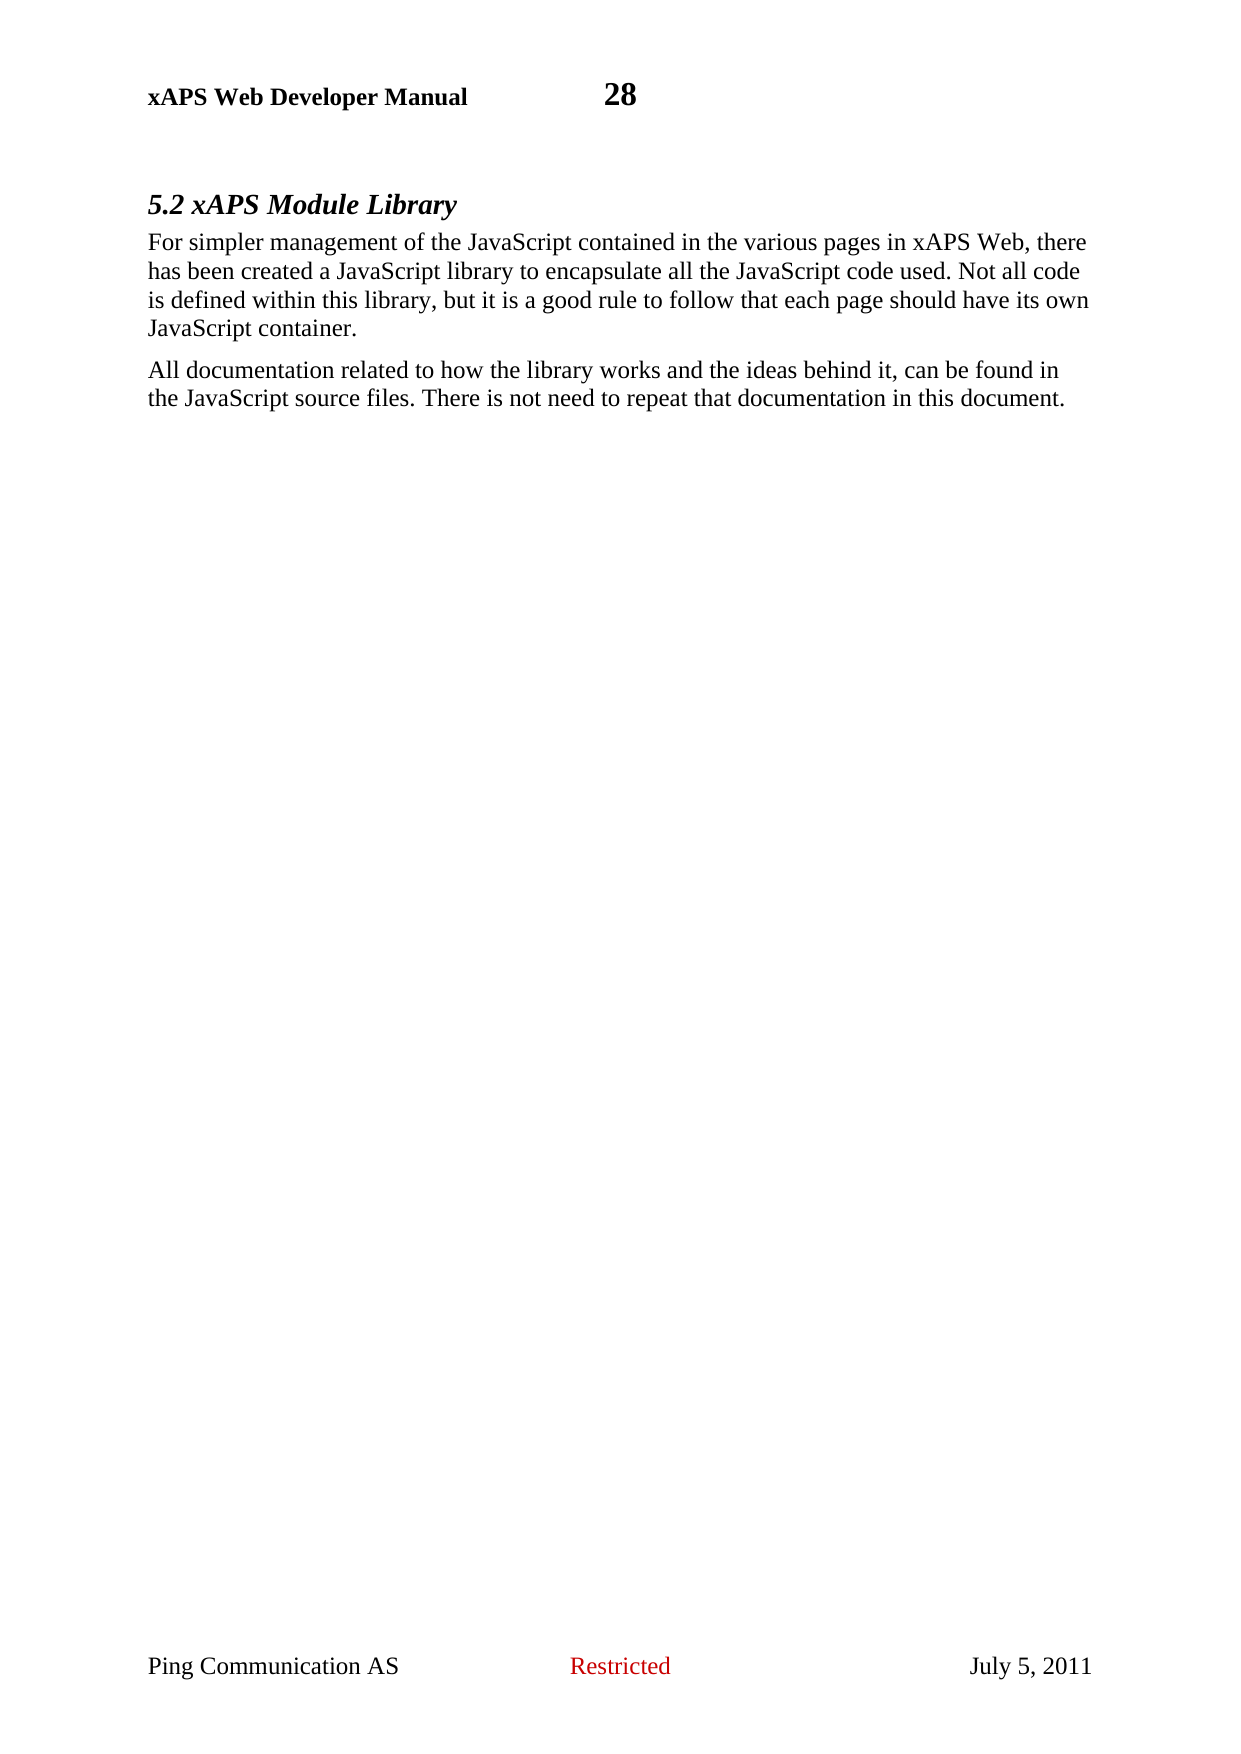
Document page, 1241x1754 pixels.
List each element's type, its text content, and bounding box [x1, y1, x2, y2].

text All documentation related to how the library works and the ideas behind it, can be found in the JavaScript source files. There is not need to repeat that documentation in this document. [148, 355, 1092, 412]
subtitle 5.2 xAPS Module Library [148, 187, 1092, 221]
text For simpler management of the JavaScript contained in the various pages in xAPS Web, there has been created a JavaScript library to encapsulate all the JavaScript code used. Not all code is defined within this library, but it is a good rule to follow that each page should have its own JavaScript container. [148, 227, 1092, 342]
